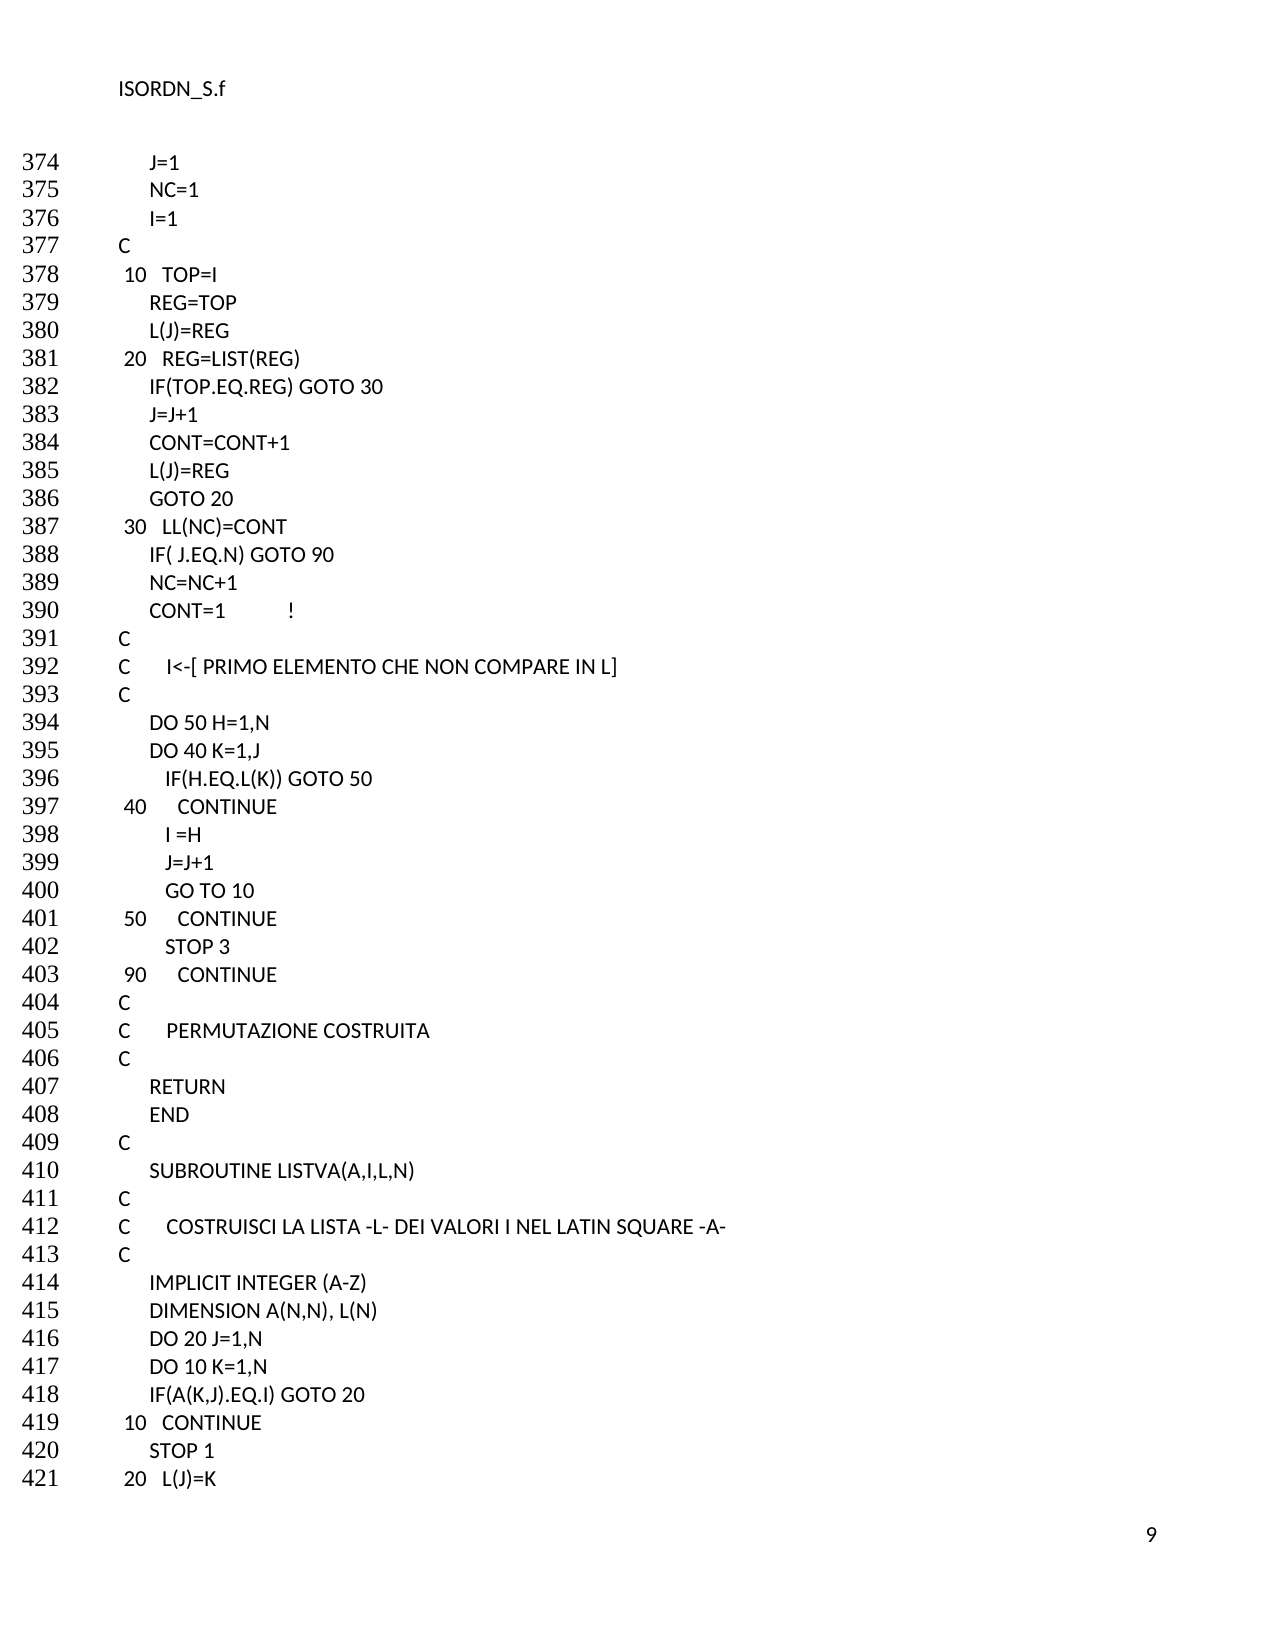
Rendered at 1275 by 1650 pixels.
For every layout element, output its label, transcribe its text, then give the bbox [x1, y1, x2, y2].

text IF( J.EQ.N) GOTO 90 [118, 540, 1157, 568]
text 40 CONTINUE [118, 792, 1157, 820]
text NC=1 [118, 176, 1157, 204]
text DO 40 K=1,J [118, 736, 1157, 764]
text C [118, 988, 1157, 1016]
text IF(H.EQ.L(K)) GOTO 50 [118, 764, 1157, 792]
text C [118, 1044, 1157, 1072]
text IF(A(K,J).EQ.I) GOTO 20 [118, 1381, 1157, 1408]
text I=1 [118, 204, 1157, 232]
text SUBROUTINE LISTVA(A,I,L,N) [118, 1156, 1157, 1184]
text 10 TOP=I [118, 260, 1157, 288]
text J=1 [118, 148, 1157, 176]
text IF(TOP.EQ.REG) GOTO 30 [118, 372, 1157, 400]
text C I<-[ PRIMO ELEMENTO CHE NON COMPARE IN L] [118, 652, 1157, 680]
text DO 10 K=1,N [118, 1352, 1157, 1381]
text C [118, 1240, 1157, 1268]
text STOP 3 [118, 932, 1157, 960]
text C [118, 624, 1157, 652]
text C [118, 680, 1157, 708]
text DIMENSION A(N,N), L(N) [118, 1296, 1157, 1324]
text GO TO 10 [118, 876, 1157, 904]
text GOTO 20 [118, 484, 1157, 512]
text C [118, 1184, 1157, 1212]
text C COSTRUISCI LA LISTA -L- DEI VALORI I NEL LATIN SQUARE -A- [118, 1212, 1157, 1240]
text L(J)=REG [118, 456, 1157, 484]
text 30 LL(NC)=CONT [118, 512, 1157, 540]
text J=J+1 [118, 848, 1157, 876]
text C [118, 232, 1157, 260]
text DO 20 J=1,N [118, 1324, 1157, 1352]
text I =H [118, 820, 1157, 848]
text RETURN [118, 1072, 1157, 1100]
text CONT=CONT+1 [118, 428, 1157, 456]
text 10 CONTINUE [118, 1408, 1157, 1437]
text 50 CONTINUE [118, 904, 1157, 932]
text L(J)=REG [118, 316, 1157, 344]
text 20 L(J)=K [118, 1464, 1157, 1493]
text CONT=1 ! [118, 596, 1157, 624]
text REG=TOP [118, 288, 1157, 316]
text 90 CONTINUE [118, 960, 1157, 988]
text STOP 1 [118, 1437, 1157, 1464]
text NC=NC+1 [118, 568, 1157, 596]
text J=J+1 [118, 400, 1157, 428]
text C [118, 1128, 1157, 1156]
text DO 50 H=1,N [118, 708, 1157, 736]
text IMPLICIT INTEGER (A-Z) [118, 1268, 1157, 1296]
text END [118, 1100, 1157, 1128]
text C PERMUTAZIONE COSTRUITA [118, 1016, 1157, 1044]
text 20 REG=LIST(REG) [118, 344, 1157, 372]
